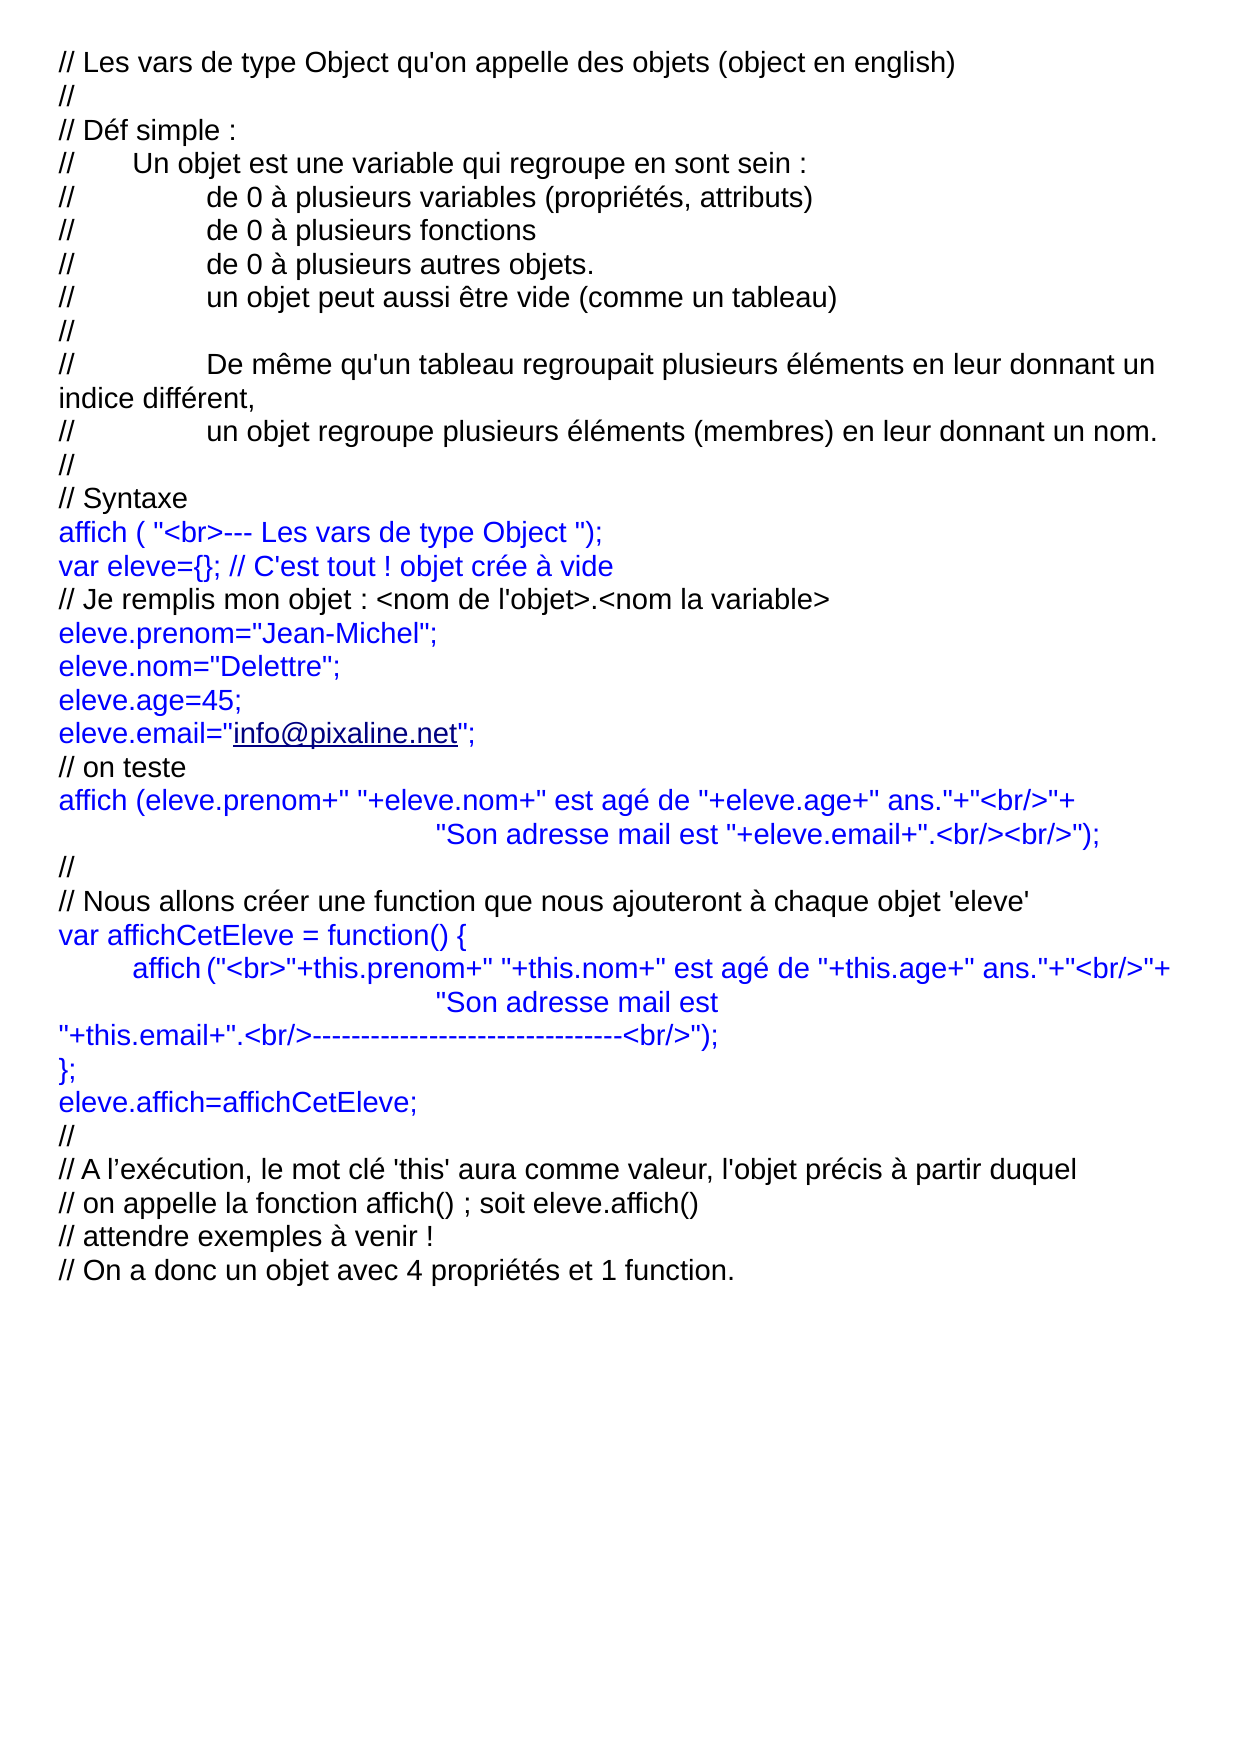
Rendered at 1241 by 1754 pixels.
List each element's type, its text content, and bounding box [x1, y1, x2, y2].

text // Je remplis mon objet : <nom de l'objet>.<nom la variable> [58, 582, 1193, 616]
text // A l’exécution, le mot clé 'this' aura comme valeur, l'objet précis à partir duquel [58, 1152, 1193, 1186]
text // [58, 448, 1193, 481]
text var affichCetEleve = function() { [58, 917, 1193, 951]
text // de 0 à plusieurs fonctions [58, 213, 1193, 247]
text // attendre exemples à venir ! [58, 1219, 1193, 1253]
text "Son adresse mail est "+eleve.email+".<br/><br/>"); [58, 817, 1193, 850]
text // De même qu'un tableau regroupait plusieurs éléments en leur donnant un indice différent, [58, 347, 1193, 414]
text // on teste [58, 750, 1193, 783]
text eleve.age=45; [58, 683, 1193, 716]
text }; [58, 1052, 1193, 1085]
text // on appelle la fonction affich() ; soit eleve.affich() [58, 1186, 1193, 1219]
text // [58, 1119, 1193, 1152]
text // [58, 79, 1193, 112]
text // Syntaxe [58, 481, 1193, 515]
text // de 0 à plusieurs variables (propriétés, attributs) [58, 179, 1193, 213]
text // [58, 314, 1193, 347]
text // Un objet est une variable qui regroupe en sont sein : [58, 146, 1193, 179]
text // Les vars de type Object qu'on appelle des objets (object en english) [58, 45, 1193, 79]
text affich (eleve.prenom+" "+eleve.nom+" est agé de "+eleve.age+" ans."+"<br/>"+ [58, 783, 1193, 817]
text "Son adresse mail est "+this.email+".<br/>--------------------------------<br/>"); [58, 984, 1193, 1052]
text affich ( "<br>--- Les vars de type Object "); [58, 515, 1193, 548]
text eleve.affich=affichCetEleve; [58, 1085, 1193, 1119]
text // On a donc un objet avec 4 propriétés et 1 function. [58, 1253, 1193, 1286]
text eleve.prenom="Jean-Michel"; [58, 616, 1193, 649]
text var eleve={}; // C'est tout ! objet crée à vide [58, 548, 1193, 582]
text // un objet peut aussi être vide (comme un tableau) [58, 280, 1193, 314]
text // un objet regroupe plusieurs éléments (membres) en leur donnant un nom. [58, 414, 1193, 448]
text // [58, 850, 1193, 884]
text // de 0 à plusieurs autres objets. [58, 247, 1193, 280]
text affich ("<br>"+this.prenom+" "+this.nom+" est agé de "+this.age+" ans."+"<br/>"+ [58, 951, 1193, 984]
text // Déf simple : [58, 112, 1193, 146]
text eleve.nom="Delettre"; [58, 649, 1193, 683]
text // Nous allons créer une function que nous ajouteront à chaque objet 'eleve' [58, 884, 1193, 917]
text eleve.email="info@pixaline.net"; [58, 716, 1193, 750]
